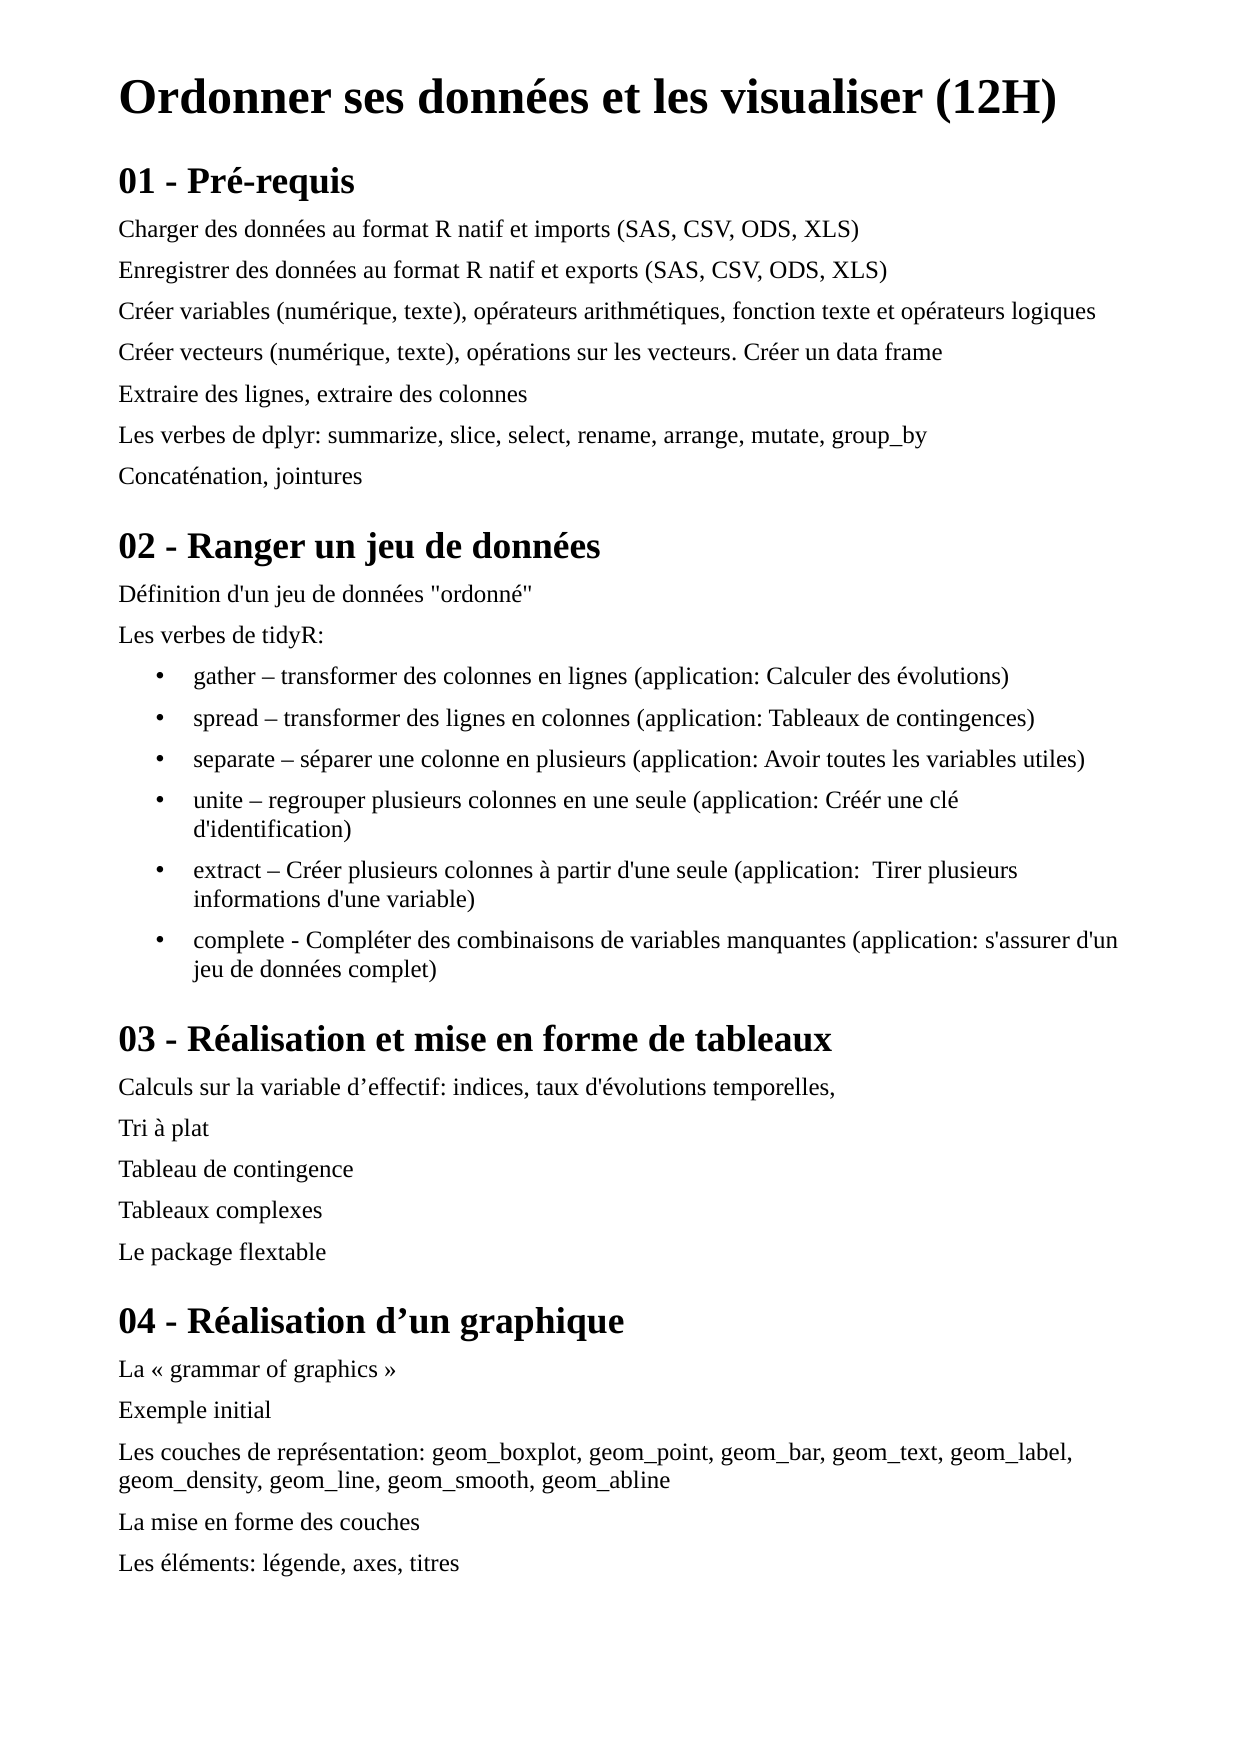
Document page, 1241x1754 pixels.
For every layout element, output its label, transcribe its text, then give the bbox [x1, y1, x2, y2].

text Tableau de contingence [118, 1154, 1122, 1183]
subtitle 04 - Réalisation d’un graphique [118, 1299, 1122, 1342]
text Les couches de représentation: geom_boxplot, geom_point, geom_bar, geom_text, geom_label, geom_density, geom_line, geom_smooth, geom_abline [118, 1437, 1122, 1494]
subtitle 02 - Ranger un jeu de données [118, 523, 1122, 566]
text Exemple initial [118, 1396, 1122, 1424]
list extract – Créer plusieurs colonnes à partir d'une seule (application: Tirer plusieurs informations d'une variable) [156, 855, 1122, 913]
text Les éléments: légende, axes, titres [118, 1548, 1122, 1577]
text La mise en forme des couches [118, 1507, 1122, 1536]
text Créer vecteurs (numérique, texte), opérations sur les vecteurs. Créer un data frame [118, 337, 1122, 366]
text Tableaux complexes [118, 1195, 1122, 1224]
subtitle Ordonner ses données et les visualiser (12H) [118, 67, 1122, 125]
text Définition d'un jeu de données "ordonné" [118, 579, 1122, 608]
text La « grammar of graphics » [118, 1354, 1122, 1383]
list gather – transformer des colonnes en lignes (application: Calculer des évolutions) [156, 661, 1122, 690]
text Enregistrer des données au format R natif et exports (SAS, CSV, ODS, XLS) [118, 255, 1122, 284]
text Créer variables (numérique, texte), opérateurs arithmétiques, fonction texte et opérateurs logiques [118, 296, 1122, 325]
text Concaténation, jointures [118, 461, 1122, 490]
subtitle 01 - Pré-requis [118, 158, 1122, 201]
list unite – regrouper plusieurs colonnes en une seule (application: Créér une clé d'identification) [156, 785, 1122, 843]
list complete - Compléter des combinaisons de variables manquantes (application: s'assurer d'un jeu de données complet) [156, 925, 1122, 983]
text Tri à plat [118, 1113, 1122, 1142]
list spread – transformer des lignes en colonnes (application: Tableaux de contingences) [156, 703, 1122, 731]
text Les verbes de tidyR: [118, 620, 1122, 649]
text Les verbes de dplyr: summarize, slice, select, rename, arrange, mutate, group_by [118, 420, 1122, 449]
text Charger des données au format R natif et imports (SAS, CSV, ODS, XLS) [118, 214, 1122, 242]
list separate – séparer une colonne en plusieurs (application: Avoir toutes les variables utiles) [156, 744, 1122, 773]
text Extraire des lignes, extraire des colonnes [118, 379, 1122, 407]
text Le package flextable [118, 1237, 1122, 1265]
subtitle 03 - Réalisation et mise en forme de tableaux [118, 1016, 1122, 1059]
text Calculs sur la variable d’effectif: indices, taux d'évolutions temporelles, [118, 1072, 1122, 1100]
